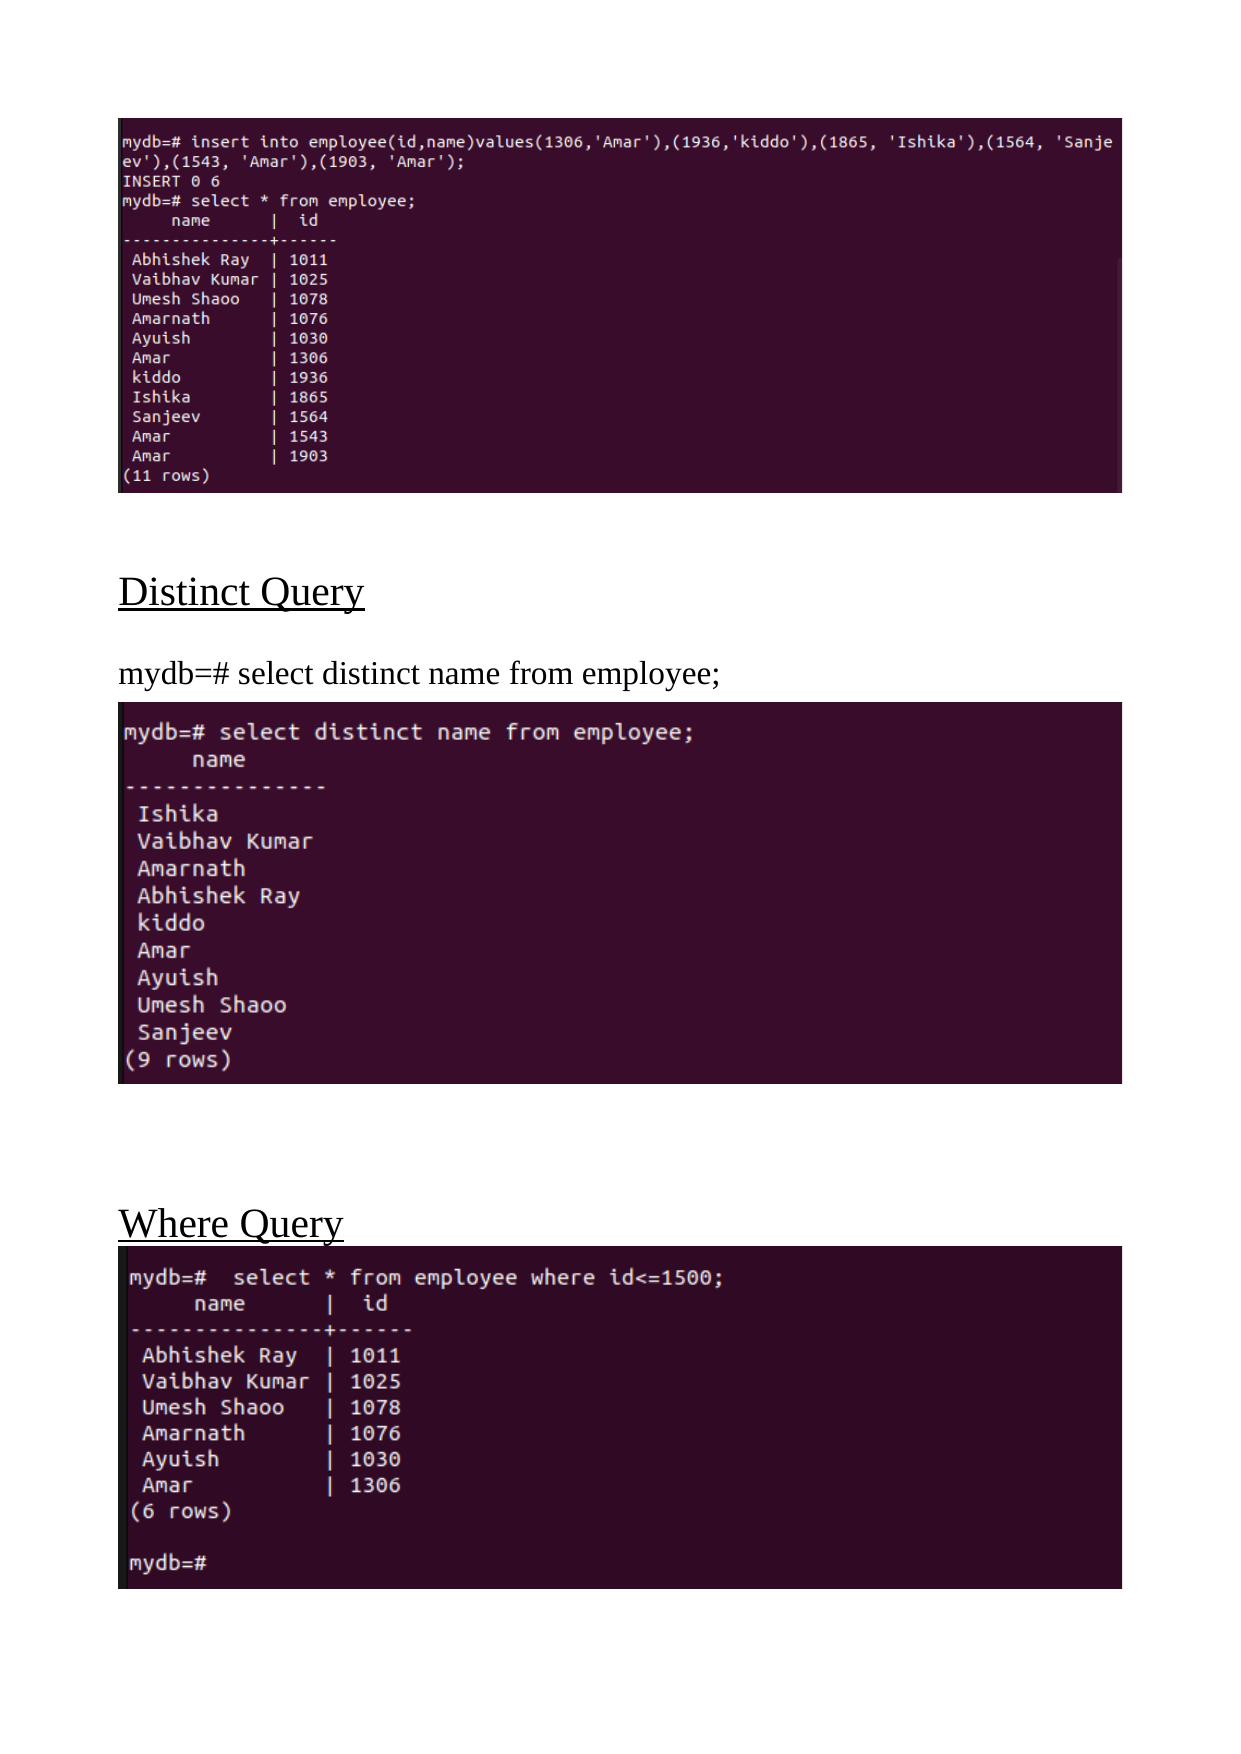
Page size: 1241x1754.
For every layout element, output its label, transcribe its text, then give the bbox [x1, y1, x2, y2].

text Where Query [118, 1198, 1122, 1246]
text Distinct Query [118, 567, 1122, 615]
picture [118, 702, 1123, 1084]
text mydb=# select distinct name from employee; [118, 653, 1122, 691]
picture [118, 118, 1123, 493]
picture [118, 1246, 1123, 1589]
